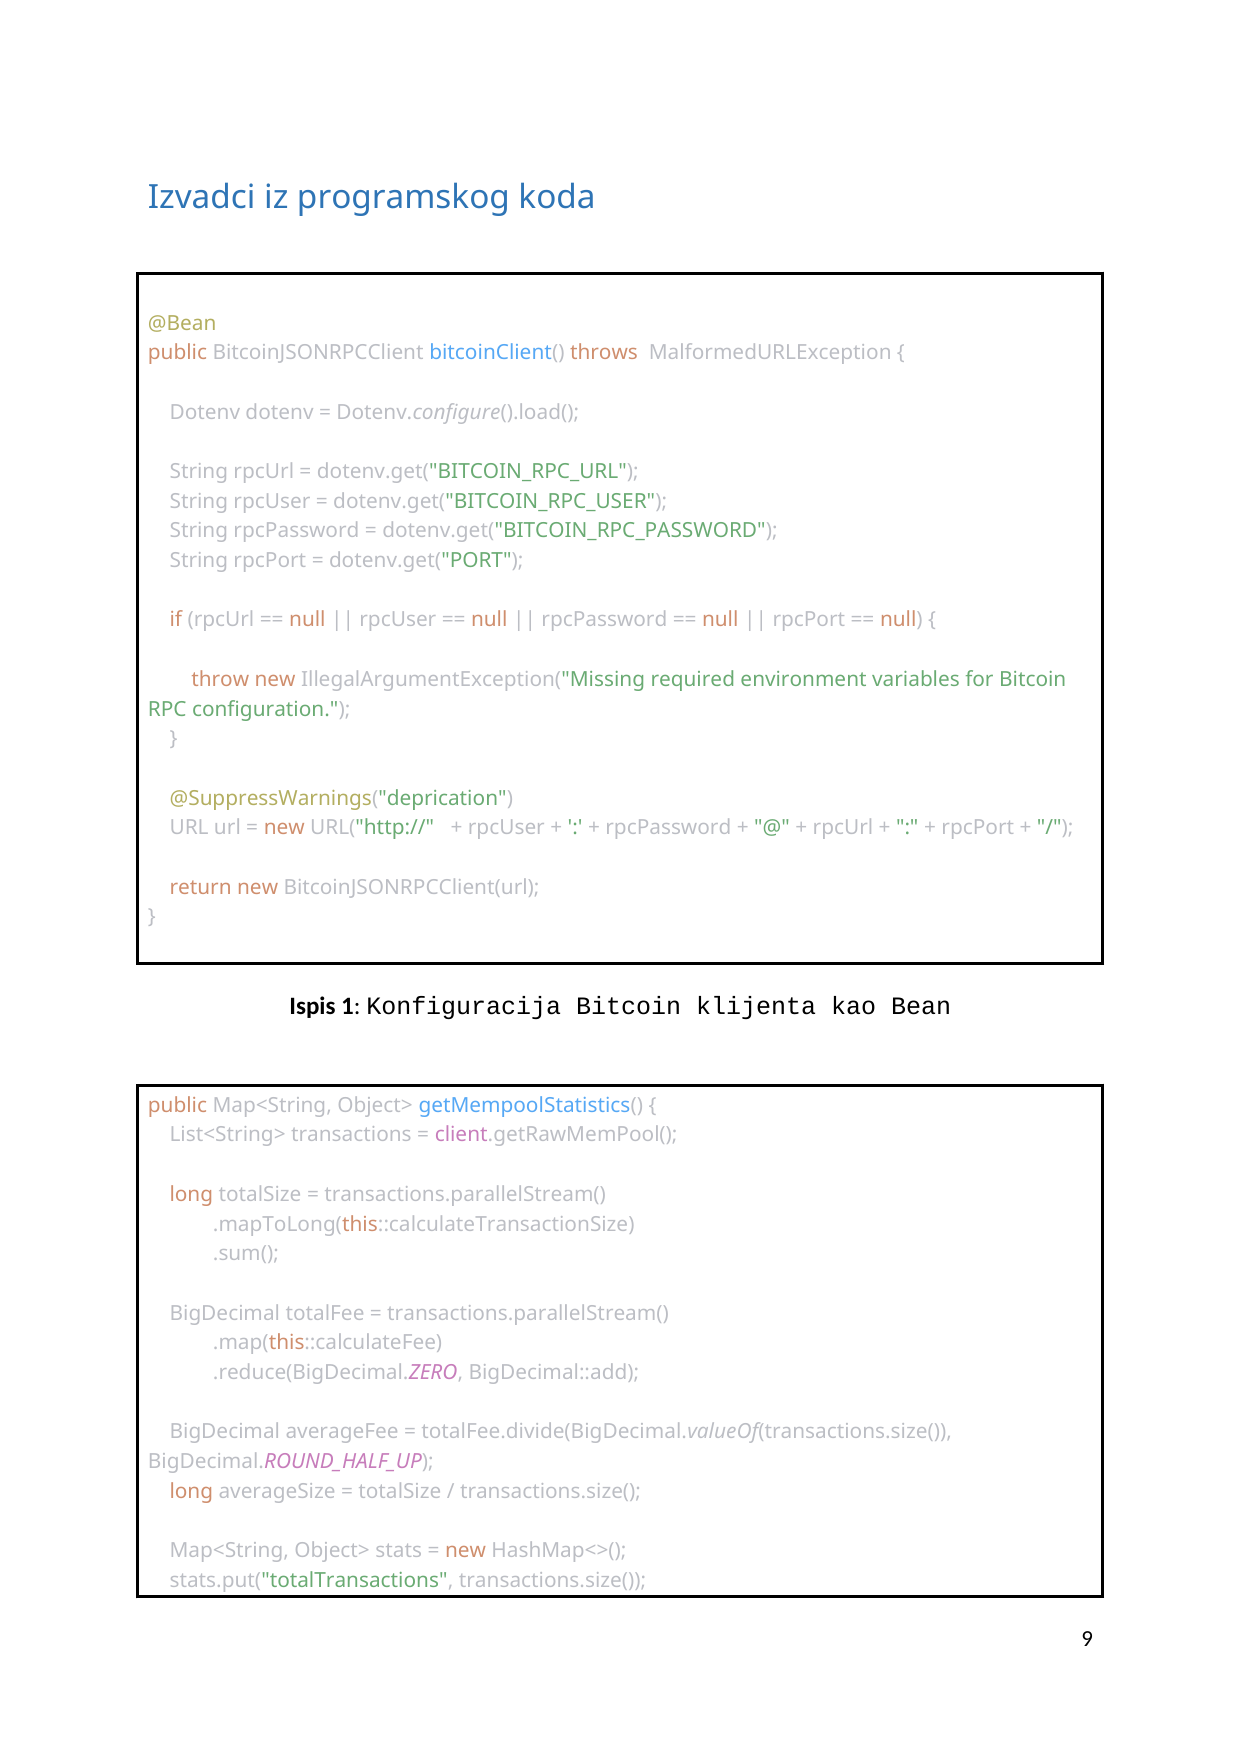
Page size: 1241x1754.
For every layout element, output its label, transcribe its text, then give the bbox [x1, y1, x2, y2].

text public Map<String, Object> getMempoolStatistics() { List<String> transactions = client.getRawMemPool(); long totalSize = transactions.parallelStream() .mapToLong(this::calculateTransactionSize) .sum(); BigDecimal totalFee = transactions.parallelStream() .map(this::calculateFee) .reduce(BigDecimal.ZERO, BigDecimal::add); BigDecimal averageFee = totalFee.divide(BigDecimal.valueOf(transactions.size()), BigDecimal.ROUND_HALF_UP); long averageSize = totalSize / transactions.size(); Map<String, Object> stats = new HashMap<>(); stats.put("totalTransactions", transactions.size()); [139, 1087, 1101, 1595]
subtitle Izvadci iz programskog koda [148, 173, 1093, 218]
text @Bean public BitcoinJSONRPCClient bitcoinClient() throws MalformedURLException { Dotenv dotenv = Dotenv.configure().load(); String rpcUrl = dotenv.get("BITCOIN_RPC_URL"); String rpcUser = dotenv.get("BITCOIN_RPC_USER"); String rpcPassword = dotenv.get("BITCOIN_RPC_PASSWORD"); String rpcPort = dotenv.get("PORT"); if (rpcUrl == null || rpcUser == null || rpcPassword == null || rpcPort == null) { throw new IllegalArgumentException("Missing required environment variables for Bitcoin RPC configuration."); } @SuppressWarnings("deprication") URL url = new URL("http://" + rpcUser + ':' + rpcPassword + "@" + rpcUrl + ":" + rpcPort + "/"); return new BitcoinJSONRPCClient(url); } [139, 275, 1101, 925]
text Ispis 1: Konfiguracija Bitcoin klijenta kao Bean [148, 990, 1093, 1022]
